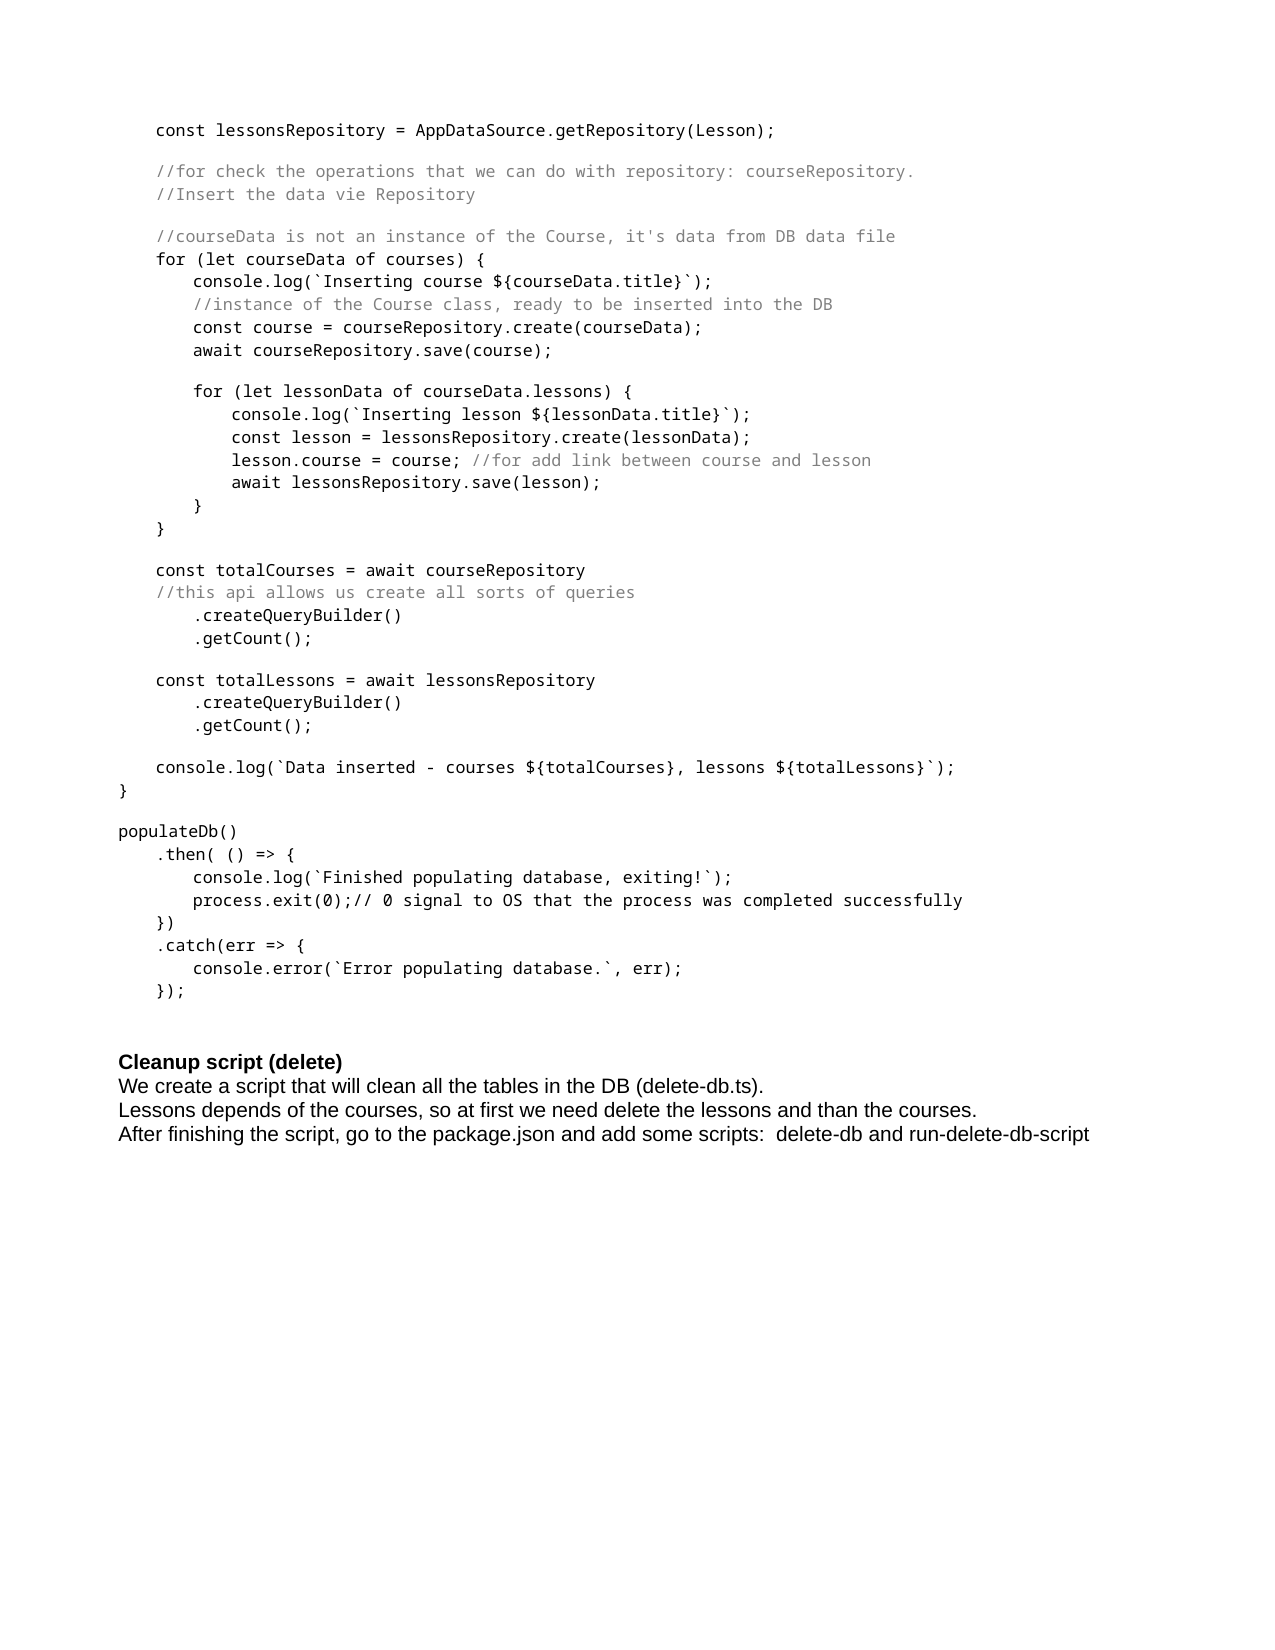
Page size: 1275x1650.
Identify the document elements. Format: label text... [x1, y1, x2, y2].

text await lessonsRepository.save(lesson); [118, 471, 1157, 493]
text console.log(`Finished populating database, exiting!`); [118, 865, 1157, 888]
text const lesson = lessonsRepository.create(lessonData); [118, 425, 1157, 448]
text //Insert the data vie Repository [118, 183, 1157, 205]
text Lessons depends of the courses, so at first we need delete the lessons and than the courses. [118, 1097, 1157, 1121]
text console.error(`Error populating database.`, err); [118, 956, 1157, 979]
text .catch(err => { [118, 933, 1157, 956]
text const totalLessons = await lessonsRepository [118, 668, 1157, 691]
text const totalCourses = await courseRepository [118, 558, 1157, 581]
text We create a script that will clean all the tables in the DB (delete-db.ts). [118, 1073, 1157, 1097]
text }); [118, 979, 1157, 1002]
text After finishing the script, go to the package.json and add some scripts: delete-db and run-delete-db-script [118, 1121, 1157, 1145]
text for (let courseData of courses) { [118, 247, 1157, 270]
text for (let lessonData of courseData.lessons) { [118, 380, 1157, 403]
text //courseData is not an instance of the Course, it's data from DB data file [118, 224, 1157, 247]
text console.log(`Data inserted - courses ${totalCourses}, lessons ${totalLessons}`); [118, 755, 1157, 778]
text .getCount(); [118, 626, 1157, 649]
text //this api allows us create all sorts of queries [118, 581, 1157, 603]
text .then( () => { [118, 843, 1157, 865]
text await courseRepository.save(course); [118, 338, 1157, 361]
text } [118, 516, 1157, 539]
text }) [118, 911, 1157, 933]
text console.log(`Inserting lesson ${lessonData.title}`); [118, 403, 1157, 425]
text const lessonsRepository = AppDataSource.getRepository(Lesson); [118, 118, 1157, 141]
text const course = courseRepository.create(courseData); [118, 315, 1157, 338]
text //for check the operations that we can do with repository: courseRepository. [118, 160, 1157, 183]
text Cleanup script (delete) [118, 1049, 1157, 1073]
text } [118, 778, 1157, 801]
text console.log(`Inserting course ${courseData.title}`); [118, 270, 1157, 293]
text process.exit(0);// 0 signal to OS that the process was completed successfully [118, 888, 1157, 911]
text //instance of the Course class, ready to be inserted into the DB [118, 293, 1157, 315]
text } [118, 493, 1157, 516]
text .createQueryBuilder() [118, 691, 1157, 713]
text .getCount(); [118, 713, 1157, 736]
text populateDb() [118, 820, 1157, 843]
text .createQueryBuilder() [118, 603, 1157, 626]
text lesson.course = course; //for add link between course and lesson [118, 448, 1157, 471]
